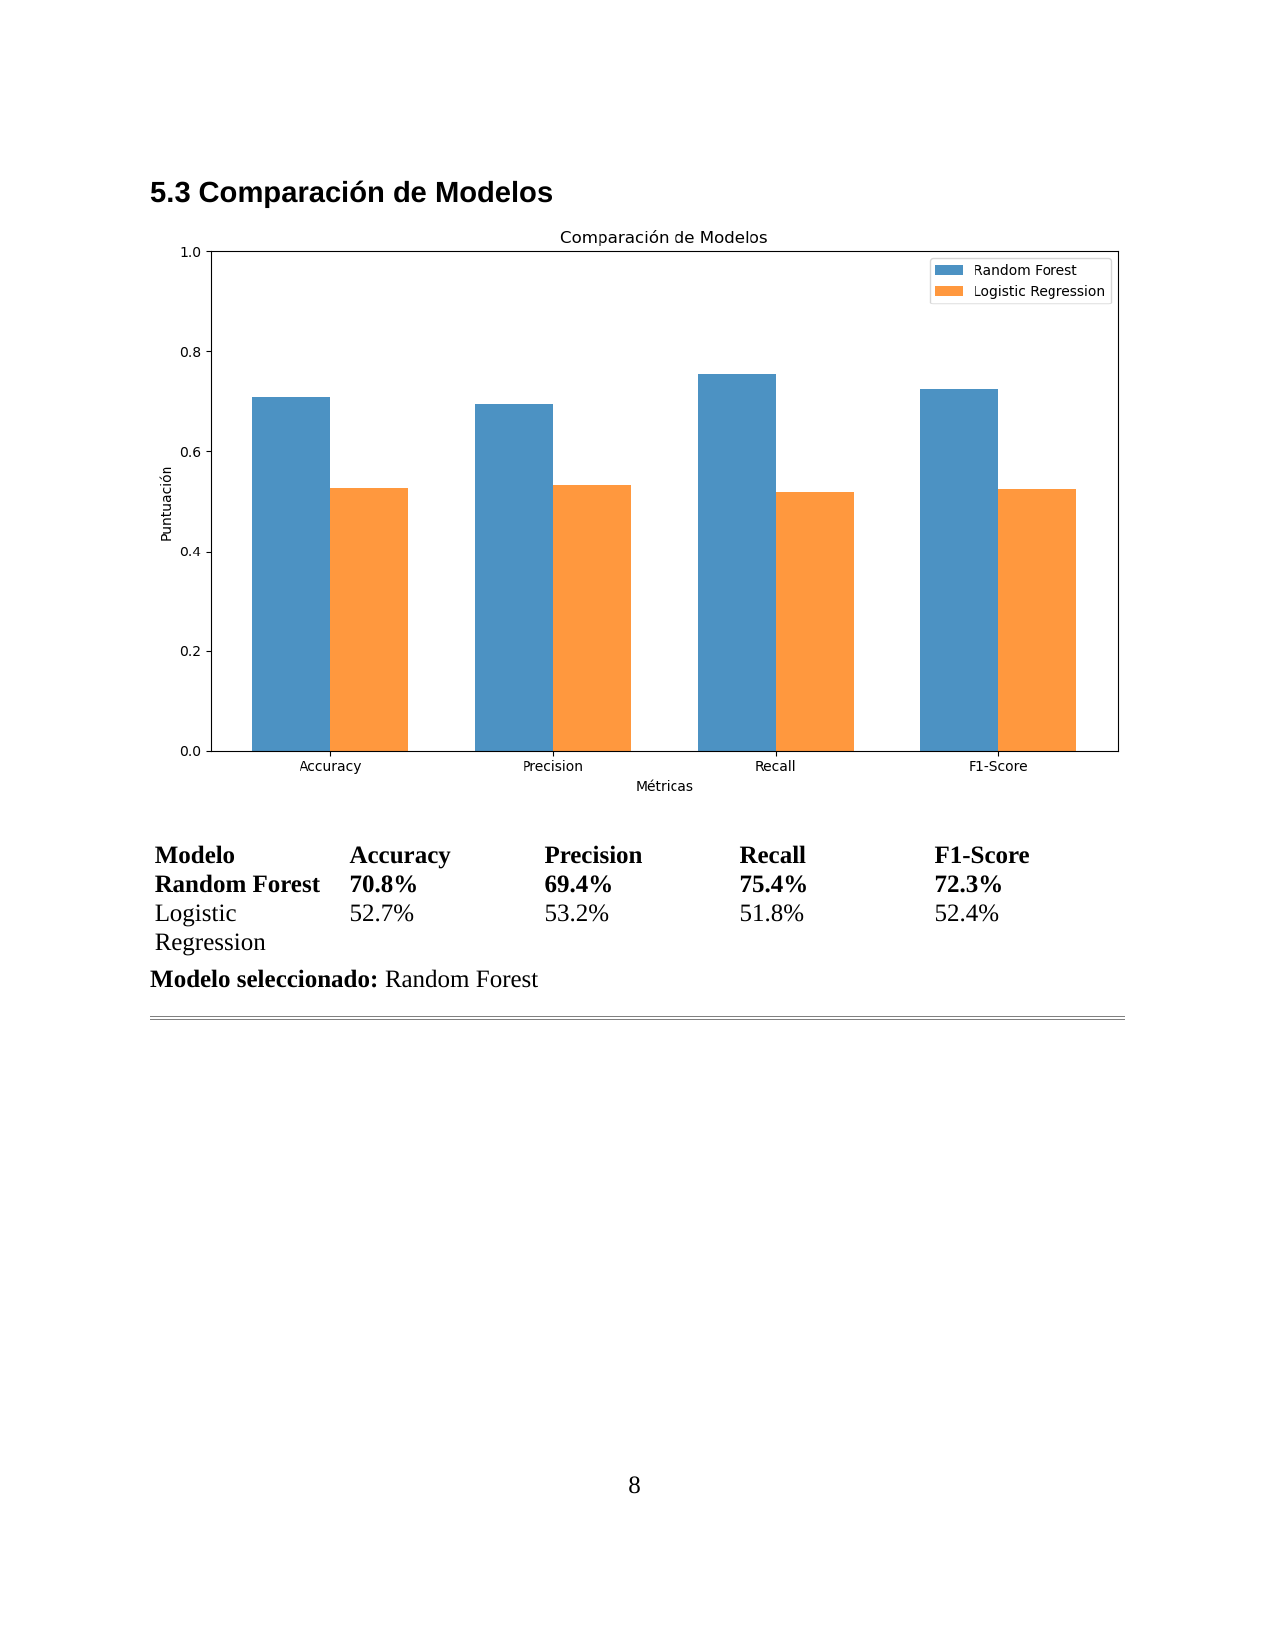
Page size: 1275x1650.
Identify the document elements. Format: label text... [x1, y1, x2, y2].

table_cell Logistic Regression [150, 898, 345, 955]
table_cell 52.7% [345, 898, 540, 955]
table_cell 53.2% [540, 898, 735, 955]
table_header Precision [540, 840, 735, 869]
table_header Recall [735, 840, 930, 869]
table_cell 52.4% [930, 898, 1125, 955]
text Modelo seleccionado: Random Forest [150, 964, 1125, 993]
table_header Modelo [150, 840, 345, 869]
table_cell 69.4% [540, 869, 735, 898]
table_cell 72.3% [930, 869, 1125, 898]
table_cell 51.8% [735, 898, 930, 955]
picture [150, 221, 1125, 803]
table_header Accuracy [345, 840, 540, 869]
subtitle 5.3 Comparación de Modelos [150, 175, 1125, 208]
table_cell 75.4% [735, 869, 930, 898]
table_cell 70.8% [345, 869, 540, 898]
table_cell Random Forest [150, 869, 345, 898]
table_header F1-Score [930, 840, 1125, 869]
